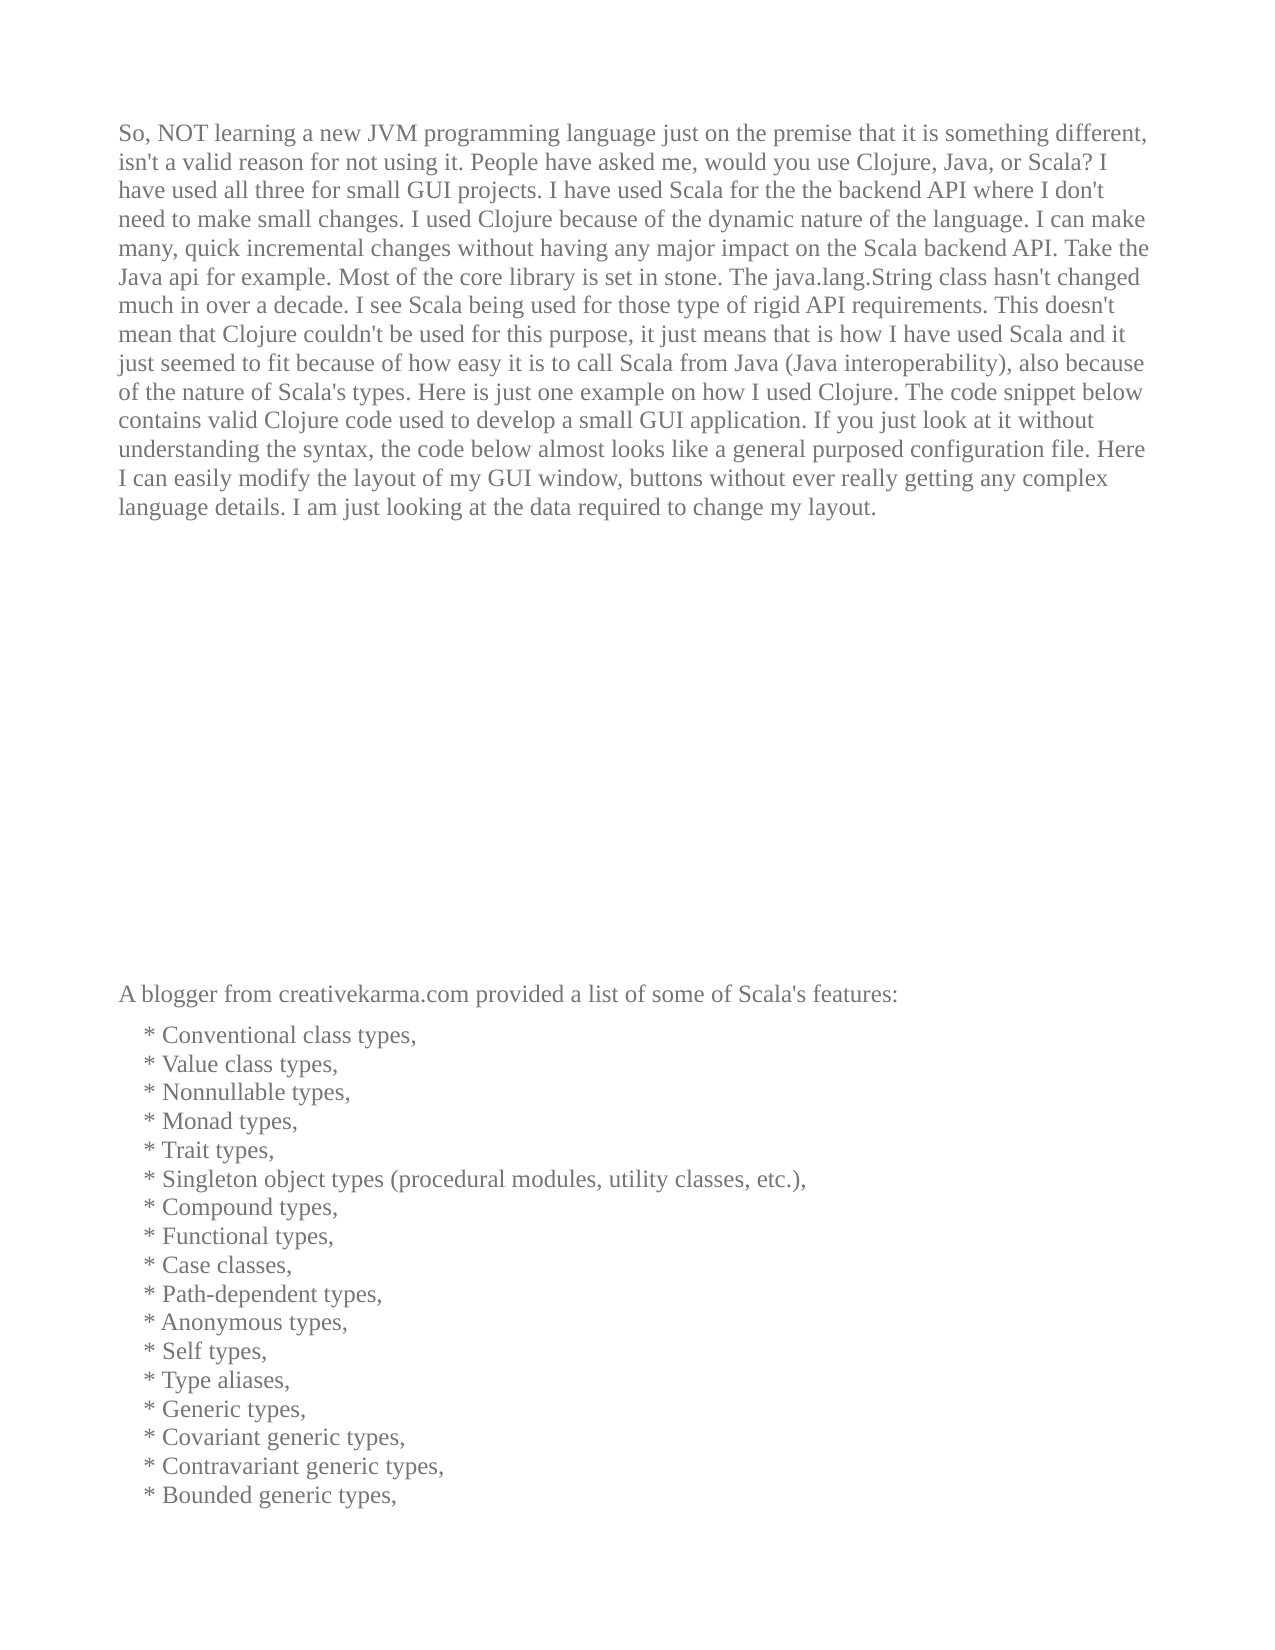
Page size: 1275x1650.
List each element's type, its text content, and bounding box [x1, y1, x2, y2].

text * Contravariant generic types, [118, 1451, 1157, 1480]
text * Conventional class types, [118, 1020, 1157, 1049]
text * Trait types, [118, 1135, 1157, 1164]
text * Bounded generic types, [118, 1480, 1157, 1509]
text * Path-dependent types, [118, 1279, 1157, 1307]
text So, NOT learning a new JVM programming language just on the premise that it is something different, isn't a valid reason for not using it. People have asked me, would you use Clojure, Java, or Scala? I have used all three for small GUI projects. I have used Scala for the the backend API where I don't need to make small changes. I used Clojure because of the dynamic nature of the language. I can make many, quick incremental changes without having any major impact on the Scala backend API. Take the Java api for example. Most of the core library is set in stone. The java.lang.String class hasn't changed much in over a decade. I see Scala being used for those type of rigid API requirements. This doesn't mean that Clojure couldn't be used for this purpose, it just means that is how I have used Scala and it just seemed to fit because of how easy it is to call Scala from Java (Java interoperability), also because of the nature of Scala's types. Here is just one example on how I used Clojure. The code snippet below contains valid Clojure code used to develop a small GUI application. If you just look at it without understanding the syntax, the code below almost looks like a general purposed configuration file. Here I can easily modify the layout of my GUI window, buttons without ever really getting any complex language details. I am just looking at the data required to change my layout. A blogger from creativekarma.com provided a list of some of Scala's features: [118, 118, 1157, 1007]
text * Case classes, [118, 1250, 1157, 1279]
text * Type aliases, [118, 1365, 1157, 1394]
text * Compound types, [118, 1192, 1157, 1221]
text * Functional types, [118, 1221, 1157, 1250]
text * Monad types, [118, 1106, 1157, 1135]
text * Anonymous types, [118, 1307, 1157, 1336]
text * Covariant generic types, [118, 1422, 1157, 1451]
text * Value class types, [118, 1049, 1157, 1077]
text * Nonnullable types, [118, 1077, 1157, 1106]
text * Generic types, [118, 1394, 1157, 1422]
text * Singleton object types (procedural modules, utility classes, etc.), [118, 1164, 1157, 1192]
text * Self types, [118, 1336, 1157, 1365]
